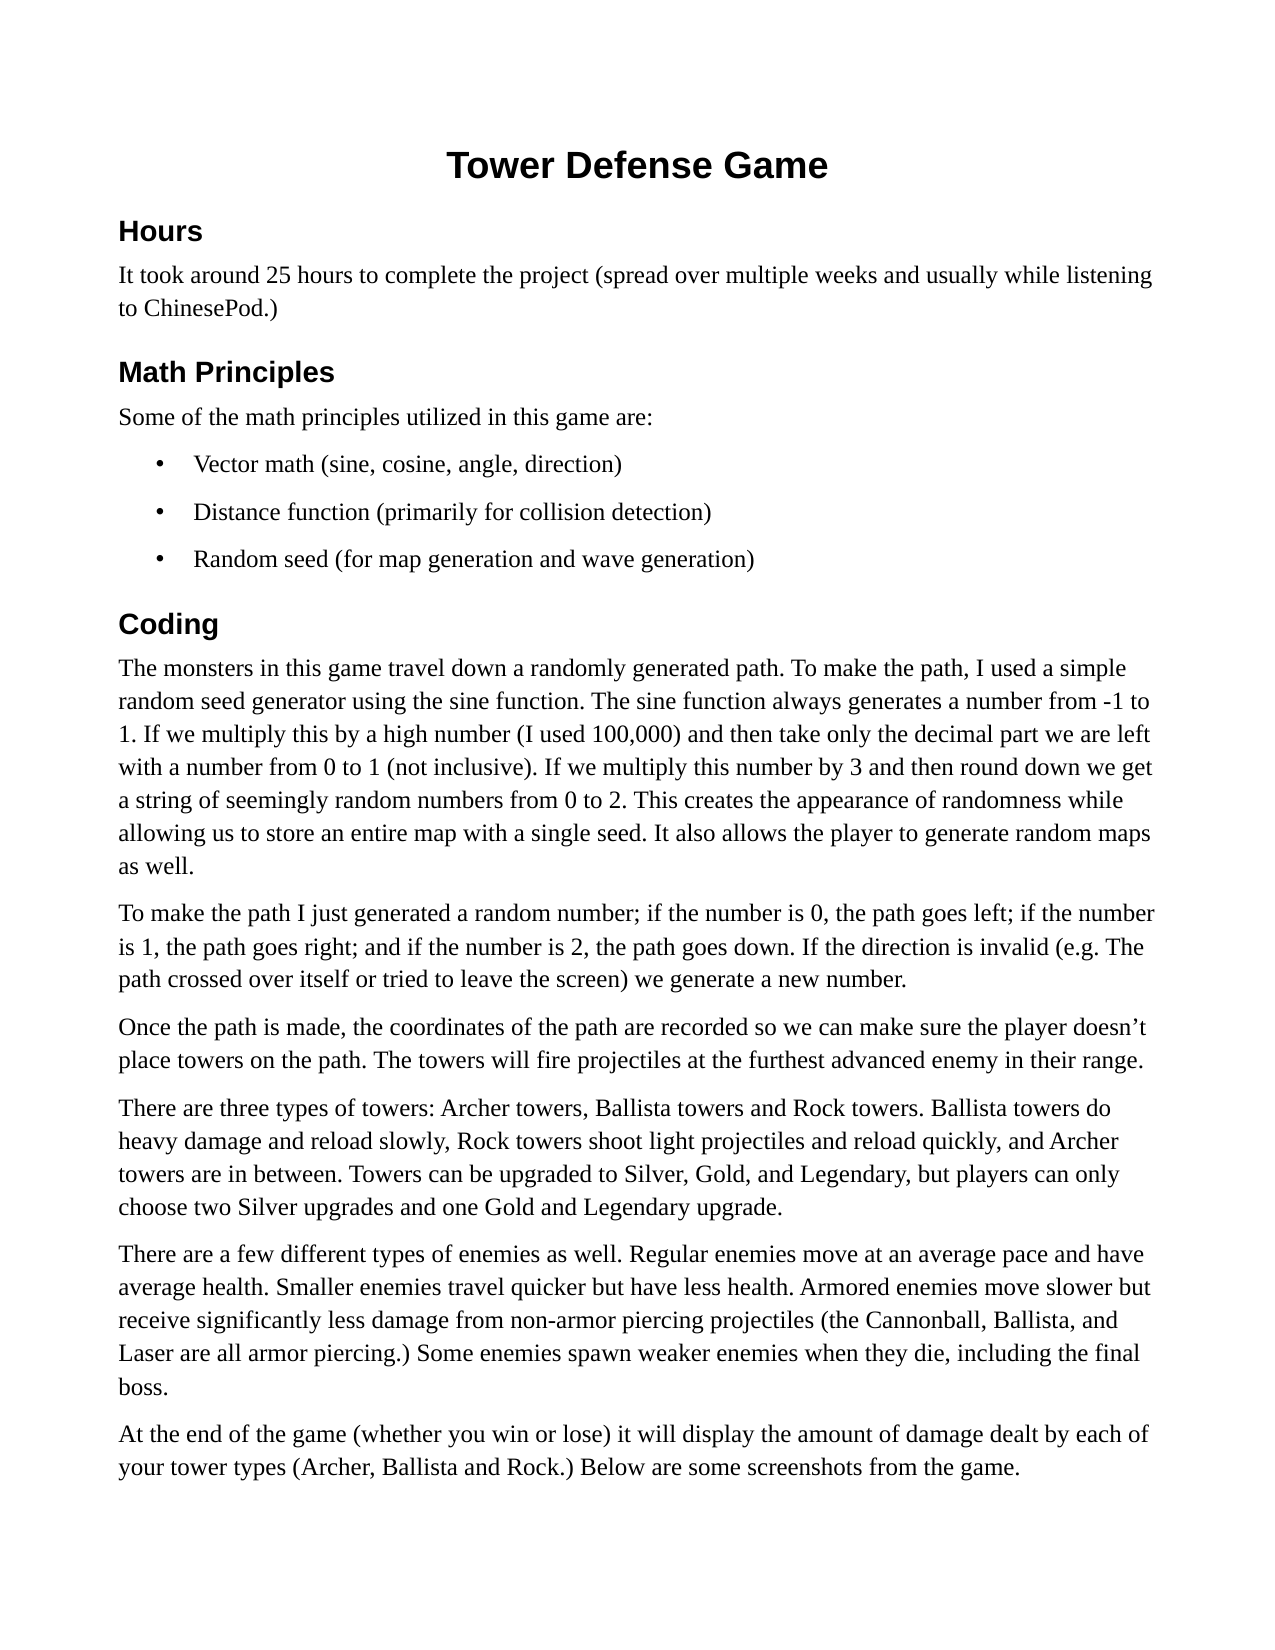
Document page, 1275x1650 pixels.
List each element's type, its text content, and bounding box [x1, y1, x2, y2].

text At the end of the game (whether you win or lose) it will display the amount of damage dealt by each of your tower types (Archer, Ballista and Rock.) Below are some screenshots from the game. [118, 1419, 1157, 1481]
text There are a few different types of enemies as well. Regular enemies move at an average pace and have average health. Smaller enemies travel quicker but have less health. Armored enemies move slower but receive significantly less damage from non-armor piercing projectiles (the Cannonball, Ballista, and Laser are all armor piercing.) Some enemies spawn weaker enemies when they die, including the final boss. [118, 1239, 1157, 1400]
text The monsters in this game travel down a randomly generated path. To make the path, I used a simple random seed generator using the sine function. The sine function always generates a number from -1 to 1. If we multiply this by a high number (I used 100,000) and then take only the decimal part we are left with a number from 0 to 1 (not inclusive). If we multiply this number by 3 and then round down we get a string of seemingly random numbers from 0 to 2. This creates the appearance of randomness while allowing us to store an entire map with a single seed. It also allows the player to generate random maps as well. [118, 653, 1157, 880]
subtitle Hours [118, 214, 1157, 248]
list Distance function (primarily for collision detection) [156, 497, 1157, 526]
text Some of the math principles utilized in this game are: [118, 402, 1157, 430]
subtitle Tower Defense Game [118, 143, 1157, 187]
text There are three types of towers: Archer towers, Ballista towers and Rock towers. Ballista towers do heavy damage and reload slowly, Rock towers shoot light projectiles and reload quickly, and Archer towers are in between. Towers can be upgraded to Silver, Gold, and Legendary, but players can only choose two Silver upgrades and one Gold and Legendary upgrade. [118, 1093, 1157, 1221]
text It took around 25 hours to complete the project (spread over multiple weeks and usually while listening to ChinesePod.) [118, 260, 1157, 322]
subtitle Math Principles [118, 355, 1157, 389]
list Random seed (for map generation and wave generation) [156, 544, 1157, 573]
text To make the path I just generated a random number; if the number is 0, the path goes left; if the number is 1, the path goes right; and if the number is 2, the path goes down. If the direction is invalid (e.g. The path crossed over itself or tried to leave the screen) we generate a new number. [118, 898, 1157, 993]
list Vector math (sine, cosine, angle, direction) [156, 449, 1157, 478]
text Once the path is made, the coordinates of the path are recorded so we can make sure the player doesn’t place towers on the path. The towers will fire projectiles at the furthest advanced enemy in their range. [118, 1012, 1157, 1074]
subtitle Coding [118, 607, 1157, 640]
